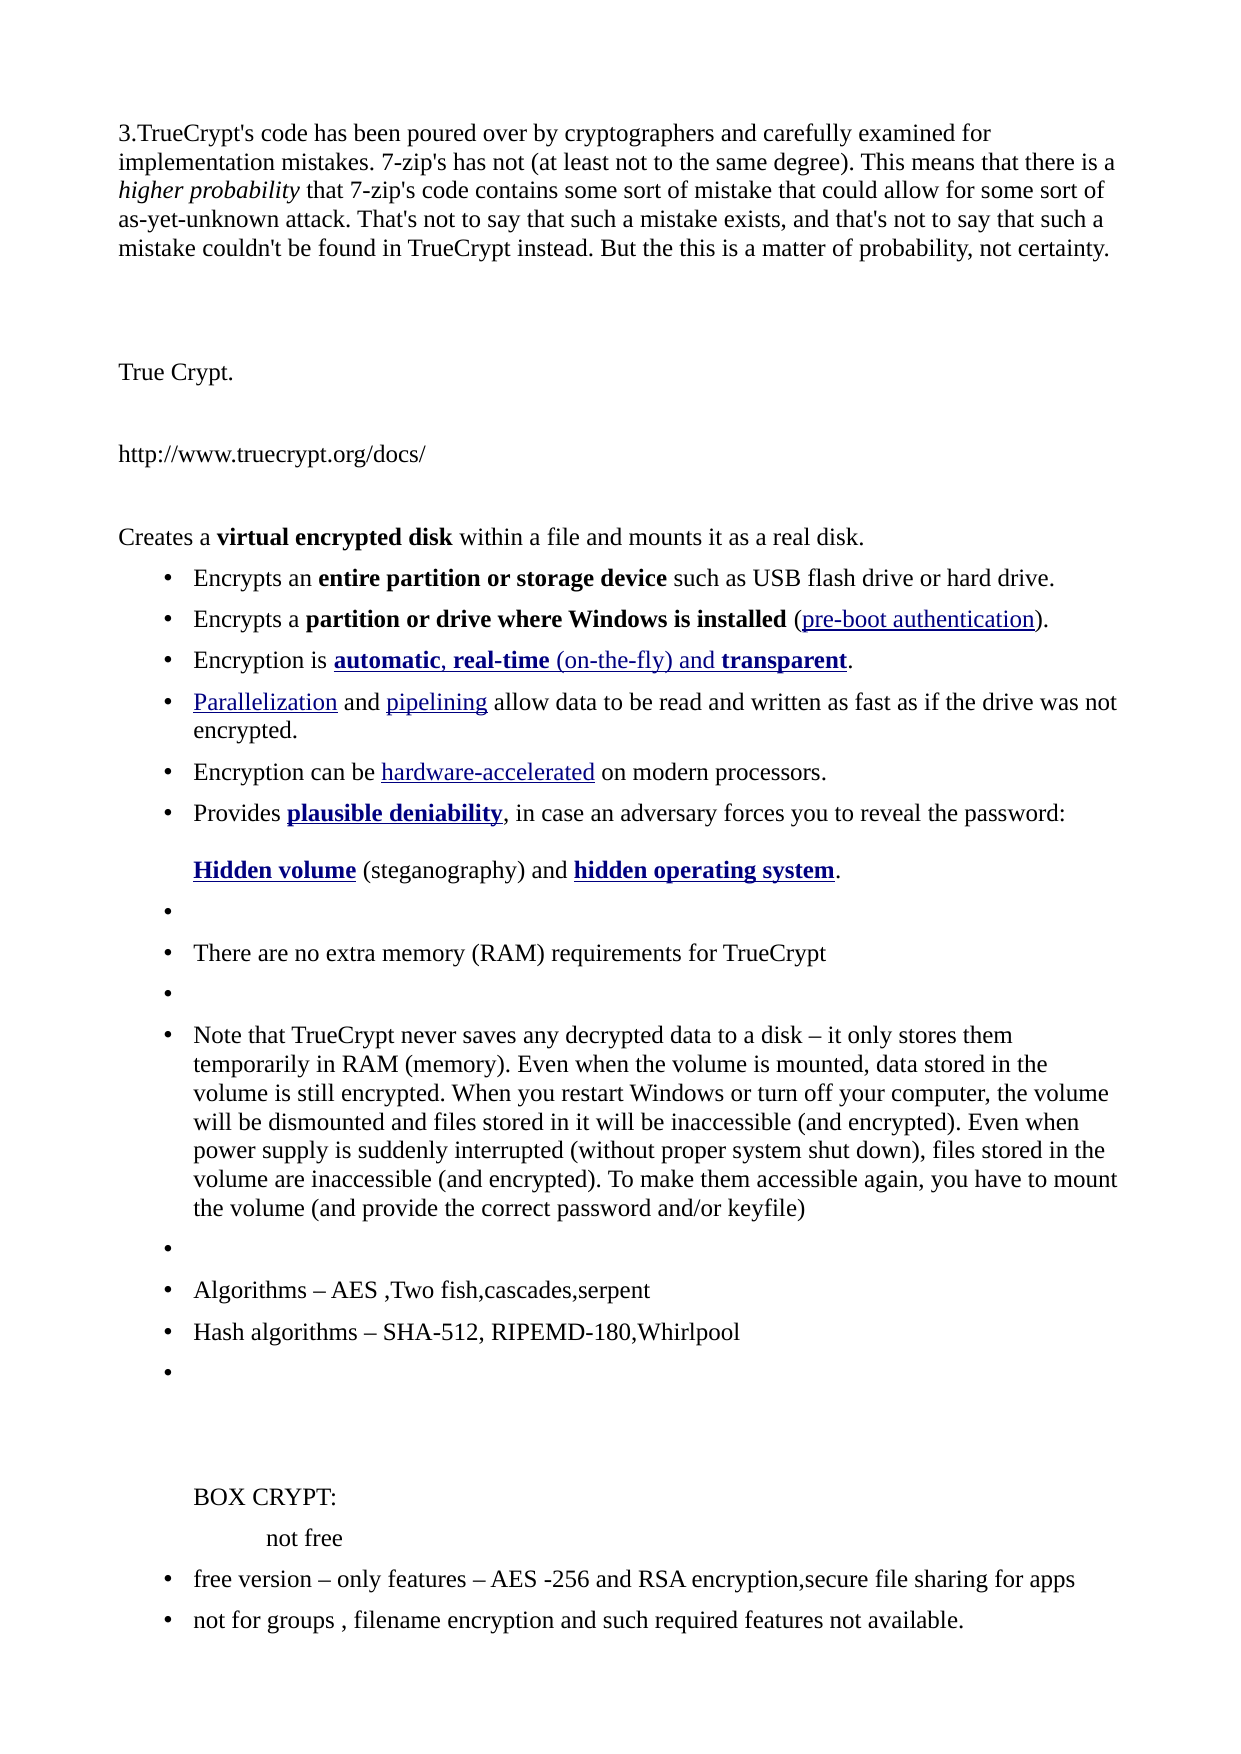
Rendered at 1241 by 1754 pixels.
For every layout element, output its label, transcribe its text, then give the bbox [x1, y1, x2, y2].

list Encryption is automatic, real-time (on-the-fly) and transparent. [164, 646, 1122, 674]
list Note that TrueCrypt never saves any decrypted data to a disk – it only stores them temporarily in RAM (memory). Even when the volume is mounted, data stored in the volume is still encrypted. When you restart Windows or turn off your computer, the volume will be dismounted and files stored in it will be inaccessible (and encrypted). Even when power supply is suddenly interrupted (without proper system shut down), files stored in the volume are inaccessible (and encrypted). To make them accessible again, you have to mount the volume (and provide the correct password and/or keyfile) [164, 1021, 1122, 1222]
list not free [164, 1523, 1122, 1552]
list Hash algorithms – SHA-512, RIPEMD-180,Whirlpool [164, 1317, 1122, 1346]
list Encrypts an entire partition or storage device such as USB flash drive or hard drive. [164, 563, 1122, 592]
list not for groups , filename encryption and such required features not available. [164, 1606, 1122, 1634]
list Encryption can be hardware-accelerated on modern processors. [164, 757, 1122, 786]
list There are no extra memory (RAM) requirements for TrueCrypt [164, 938, 1122, 967]
list Encrypts a partition or drive where Windows is installed (pre-boot authentication). [164, 604, 1122, 633]
text True Crypt. [118, 357, 1122, 386]
text http://www.truecrypt.org/docs/ [118, 439, 1122, 468]
list free version – only features – AES -256 and RSA encryption,secure file sharing for apps [164, 1564, 1122, 1593]
list Parallelization and pipelining allow data to be read and written as fast as if the drive was not encrypted. [164, 687, 1122, 744]
list Provides plausible deniability, in case an adversary forces you to reveal the password: Hidden volume (steganography) and hidden operating system. [164, 798, 1122, 884]
list BOX CRYPT: [164, 1482, 1122, 1511]
list Algorithms – AES ,Two fish,cascades,serpent [164, 1276, 1122, 1304]
text Creates a virtual encrypted disk within a file and mounts it as a real disk. [118, 522, 1122, 551]
text 3.TrueCrypt's code has been poured over by cryptographers and carefully examined for implementation mistakes. 7-zip's has not (at least not to the same degree). This means that there is a higher probability that 7-zip's code contains some sort of mistake that could allow for some sort of as-yet-unknown attack. That's not to say that such a mistake exists, and that's not to say that such a mistake couldn't be found in TrueCrypt instead. But the this is a matter of probability, not certainty. [118, 118, 1122, 262]
